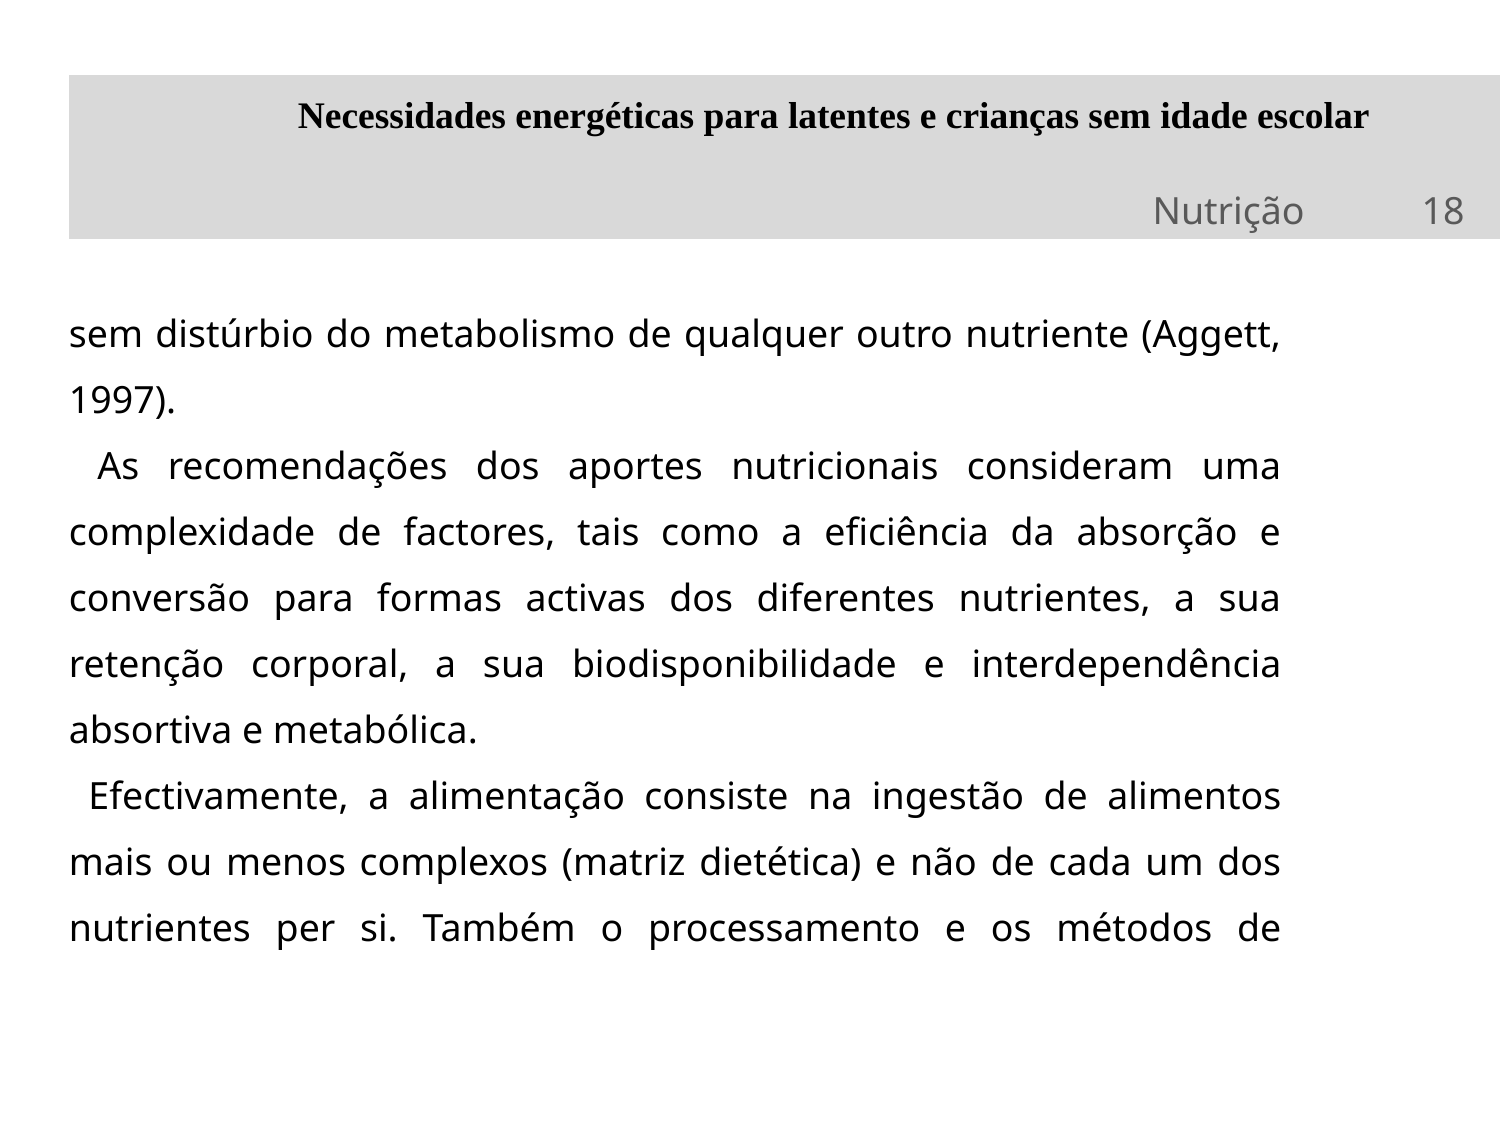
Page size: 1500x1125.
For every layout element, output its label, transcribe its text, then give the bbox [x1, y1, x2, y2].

text Efectivamente, a alimentação consiste na ingestão de alimentos mais ou menos complexos (matriz dietética) e não de cada um dos nutrientes per si. Também o processamento e os métodos de [69, 769, 1282, 952]
text As recomendações dos aportes nutricionais consideram uma complexidade de factores, tais como a eficiência da absorção e conversão para formas activas dos diferentes nutrientes, a sua retenção corporal, a sua biodisponibilidade e interdependência absortiva e metabólica. [69, 439, 1282, 754]
text sem distúrbio do metabolismo de qualquer outro nutriente (Aggett, 1997). [69, 307, 1282, 424]
